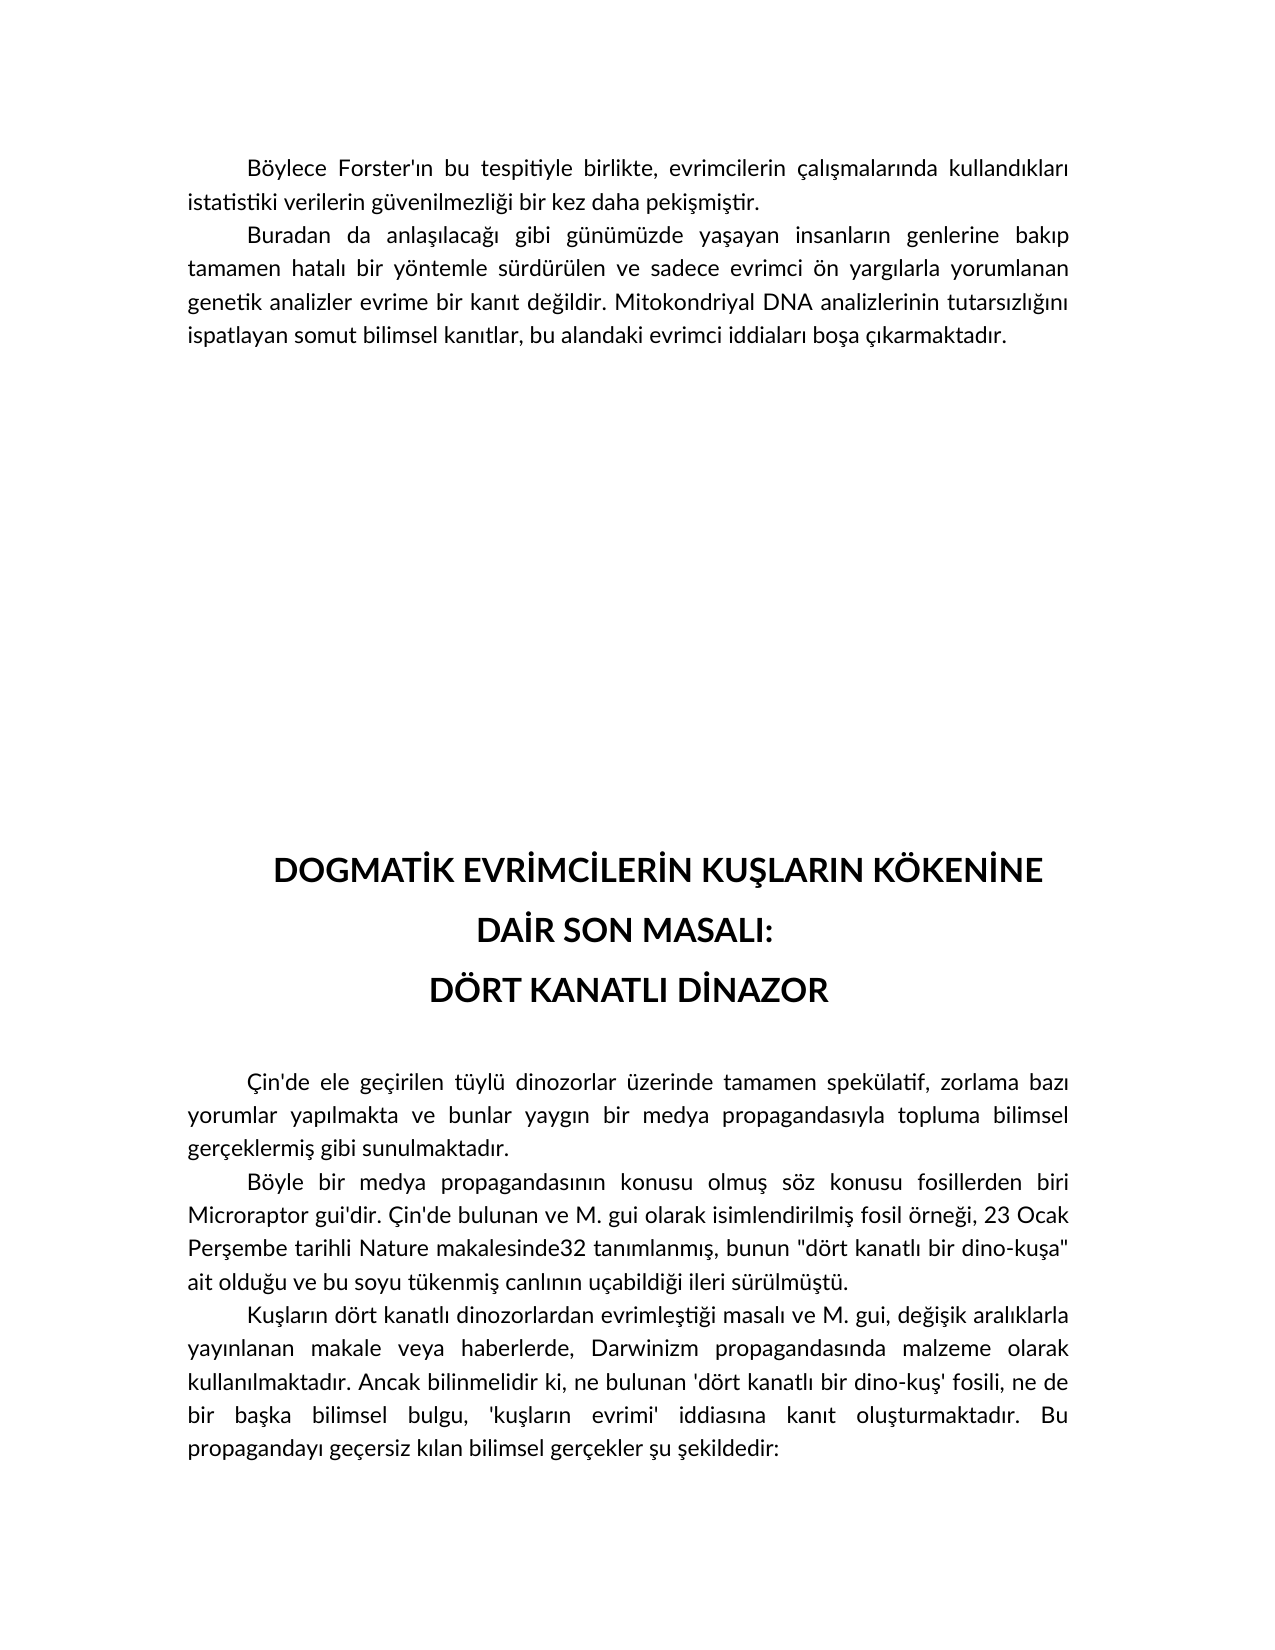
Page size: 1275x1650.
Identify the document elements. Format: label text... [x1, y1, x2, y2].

text Kuşların dört kanatlı dinozorlardan evrimleştiği masalı ve M. gui, değişik aralıklarla yayınlanan makale veya haberlerde, Darwinizm propagandasında malzeme olarak kullanılmaktadır. Ancak bilinmelidir ki, ne bulunan 'dört kanatlı bir dino-kuş' fosili, ne de bir başka bilimsel bulgu, 'kuşların evrimi' iddiasına kanıt oluşturmaktadır. Bu propagandayı geçersiz kılan bilimsel gerçekler şu şekildedir: [187, 1297, 1070, 1463]
text Böyle bir medya propagandasının konusu olmuş söz konusu fosillerden biri Microraptor gui'dir. Çin'de bulunan ve M. gui olarak isimlendirilmiş fosil örneği, 23 Ocak Perşembe tarihli Nature makalesinde32 tanımlanmış, bunun "dört kanatlı bir dino-kuşa" ait olduğu ve bu soyu tükenmiş canlının uçabildiği ileri sürülmüştü. [187, 1163, 1070, 1297]
text Çin'de ele geçirilen tüylü dinozorlar üzerinde tamamen spekülatif, zorlama bazı yorumlar yapılmakta ve bunlar yaygın bir medya propagandasıyla topluma bilimsel gerçeklermiş gibi sunulmaktadır. [187, 1063, 1070, 1163]
text Buradan da anlaşılacağı gibi günümüzde yaşayan insanların genlerine bakıp tamamen hatalı bir yöntemle sürdürülen ve sadece evrimci ön yargılarla yorumlanan genetik analizler evrime bir kanıt değildir. Mitokondriyal DNA analizlerinin tutarsızlığını ispatlayan somut bilimsel kanıtlar, bu alandaki evrimci iddiaları boşa çıkarmaktadır. [187, 217, 1070, 350]
subtitle DOGMATİK EVRİMCİLERİN KUŞLARIN KÖKENİNE DAİR SON MASALI: DÖRT KANATLI DİNAZOR [187, 850, 1070, 1010]
text Böylece Forster'ın bu tespitiyle birlikte, evrimcilerin çalışmalarında kullandıkları istatistiki verilerin güvenilmezliği bir kez daha pekişmiştir. [187, 150, 1070, 217]
